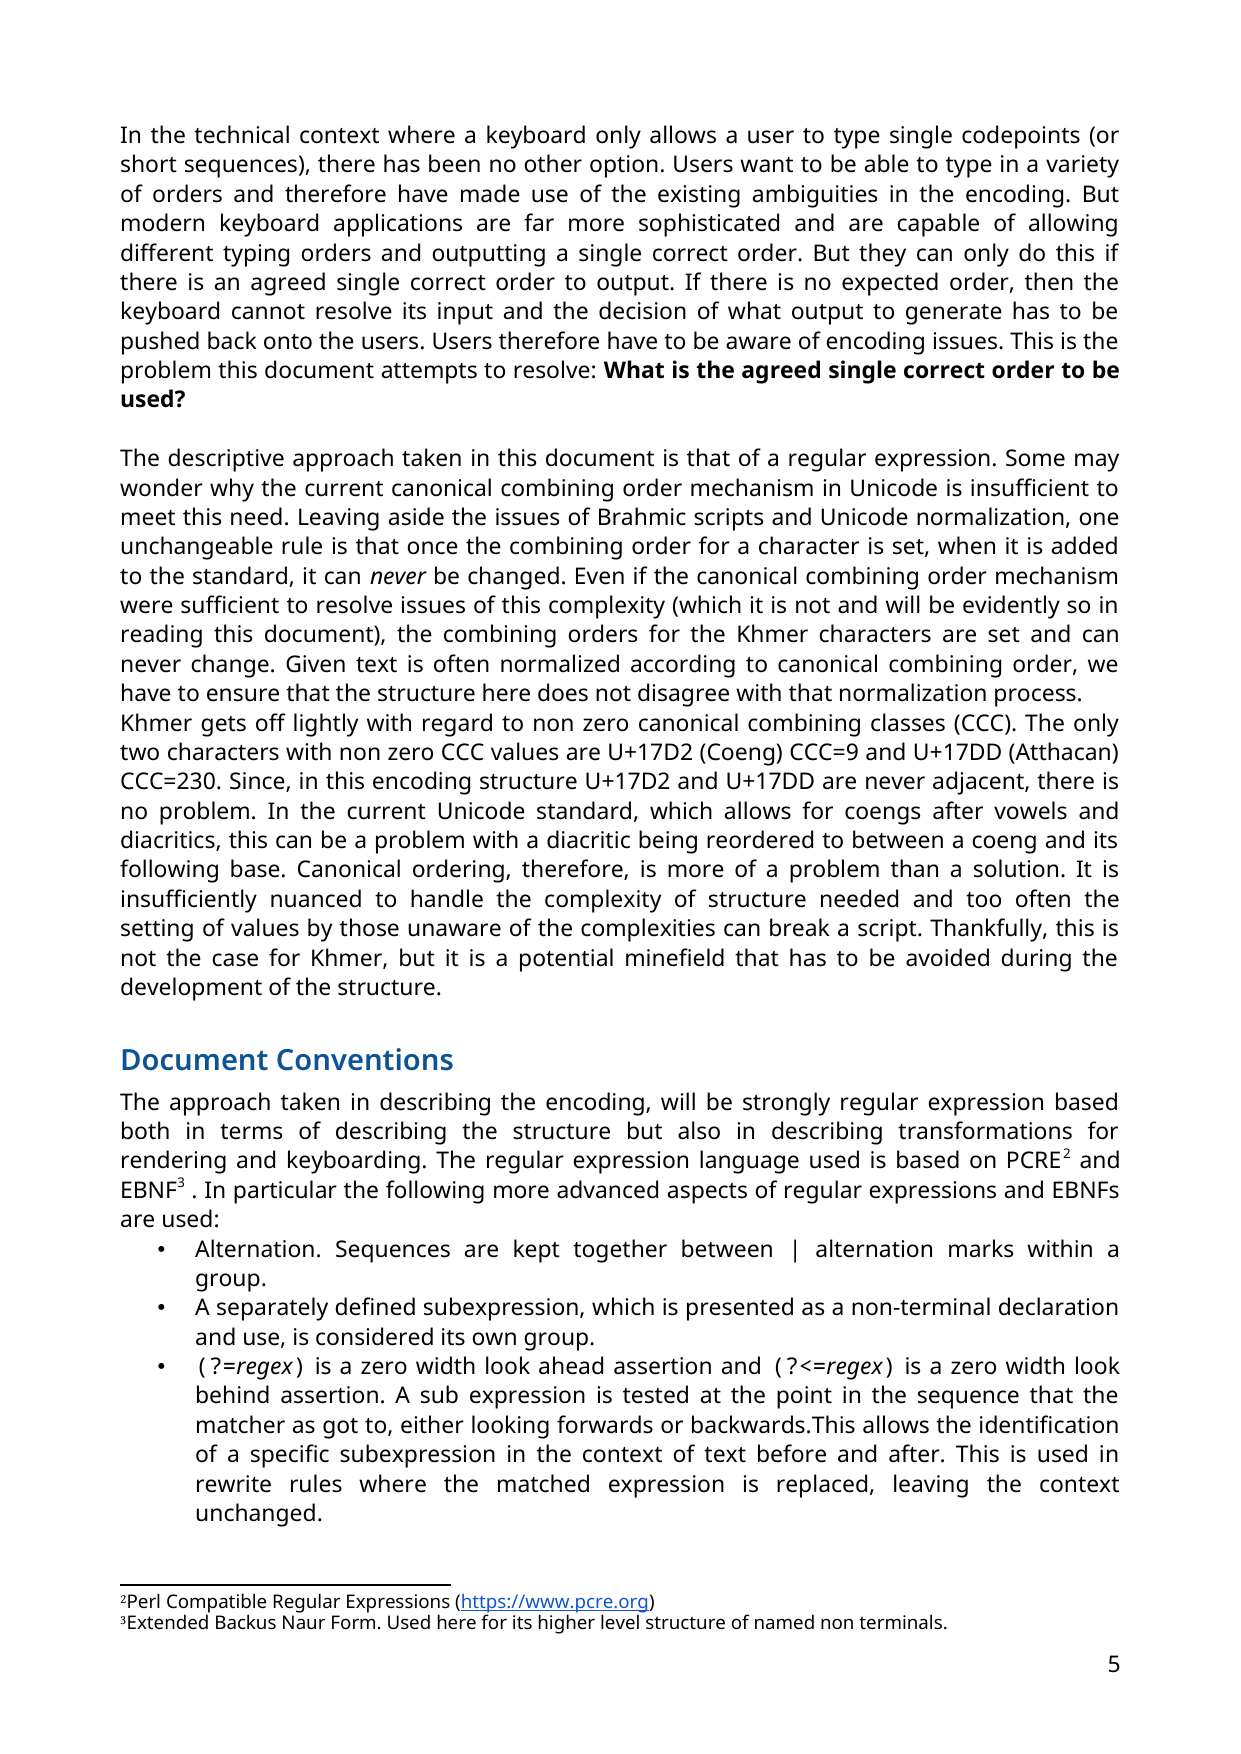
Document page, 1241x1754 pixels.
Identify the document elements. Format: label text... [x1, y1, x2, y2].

text The approach taken in describing the encoding, will be strongly regular expression based both in terms of describing the structure but also in describing transformations for rendering and keyboarding. The regular expression language used is based on PCRE and EBNF . In particular the following more advanced aspects of regular expressions and EBNFs are used: [120, 1087, 1121, 1234]
list A separately defined subexpression, which is presented as a non-terminal declaration and use, is considered its own group. [157, 1292, 1121, 1351]
list (?=regex) is a zero width look ahead assertion and (?<=regex) is a zero width look behind assertion. A sub expression is tested at the point in the sequence that the matcher as got to, either looking forwards or backwards.This allows the identification of a specific subexpression in the context of text before and after. This is used in rewrite rules where the matched expression is replaced, leaving the context unchanged. [157, 1351, 1121, 1527]
list Alternation. Sequences are kept together between | alternation marks within a group. [157, 1234, 1121, 1292]
text The descriptive approach taken in this document is that of a regular expression. Some may wonder why the current canonical combining order mechanism in Unicode is insufficient to meet this need. Leaving aside the issues of Brahmic scripts and Unicode normalization, one unchangeable rule is that once the combining order for a character is set, when it is added to the standard, it can never be changed. Even if the canonical combining order mechanism were sufficient to resolve issues of this complexity (which it is not and will be evidently so in reading this document), the combining orders for the Khmer characters are set and can never change. Given text is often normalized according to canonical combining order, we have to ensure that the structure here does not disagree with that normalization process. [120, 443, 1121, 707]
text Extended Backus Naur Form. Used here for its higher level structure of named non terminals. [120, 1612, 1121, 1633]
subtitle Document Conventions [120, 1039, 1121, 1078]
text Perl Compatible Regular Expressions (https://www.pcre.org) [120, 1591, 1121, 1612]
text Khmer gets off lightly with regard to non zero canonical combining classes (CCC). The only two characters with non zero CCC values are U+17D2 (Coeng) CCC=9 and U+17DD (Atthacan) CCC=230. Since, in this encoding structure U+17D2 and U+17DD are never adjacent, there is no problem. In the current Unicode standard, which allows for coengs after vowels and diacritics, this can be a problem with a diacritic being reordered to between a coeng and its following base. Canonical ordering, therefore, is more of a problem than a solution. It is insufficiently nuanced to handle the complexity of structure needed and too often the setting of values by those unaware of the complexities can break a script. Thankfully, this is not the case for Khmer, but it is a potential minefield that has to be avoided during the development of the structure. [120, 707, 1121, 1001]
text In the technical context where a keyboard only allows a user to type single codepoints (or short sequences), there has been no other option. Users want to be able to type in a variety of orders and therefore have made use of the existing ambiguities in the encoding. But modern keyboard applications are far more sophisticated and are capable of allowing different typing orders and outputting a single correct order. But they can only do this if there is an agreed single correct order to output. If there is no expected order, then the keyboard cannot resolve its input and the decision of what output to generate has to be pushed back onto the users. Users therefore have to be aware of encoding issues. This is the problem this document attempts to resolve: What is the agreed single correct order to be used? [120, 120, 1121, 414]
